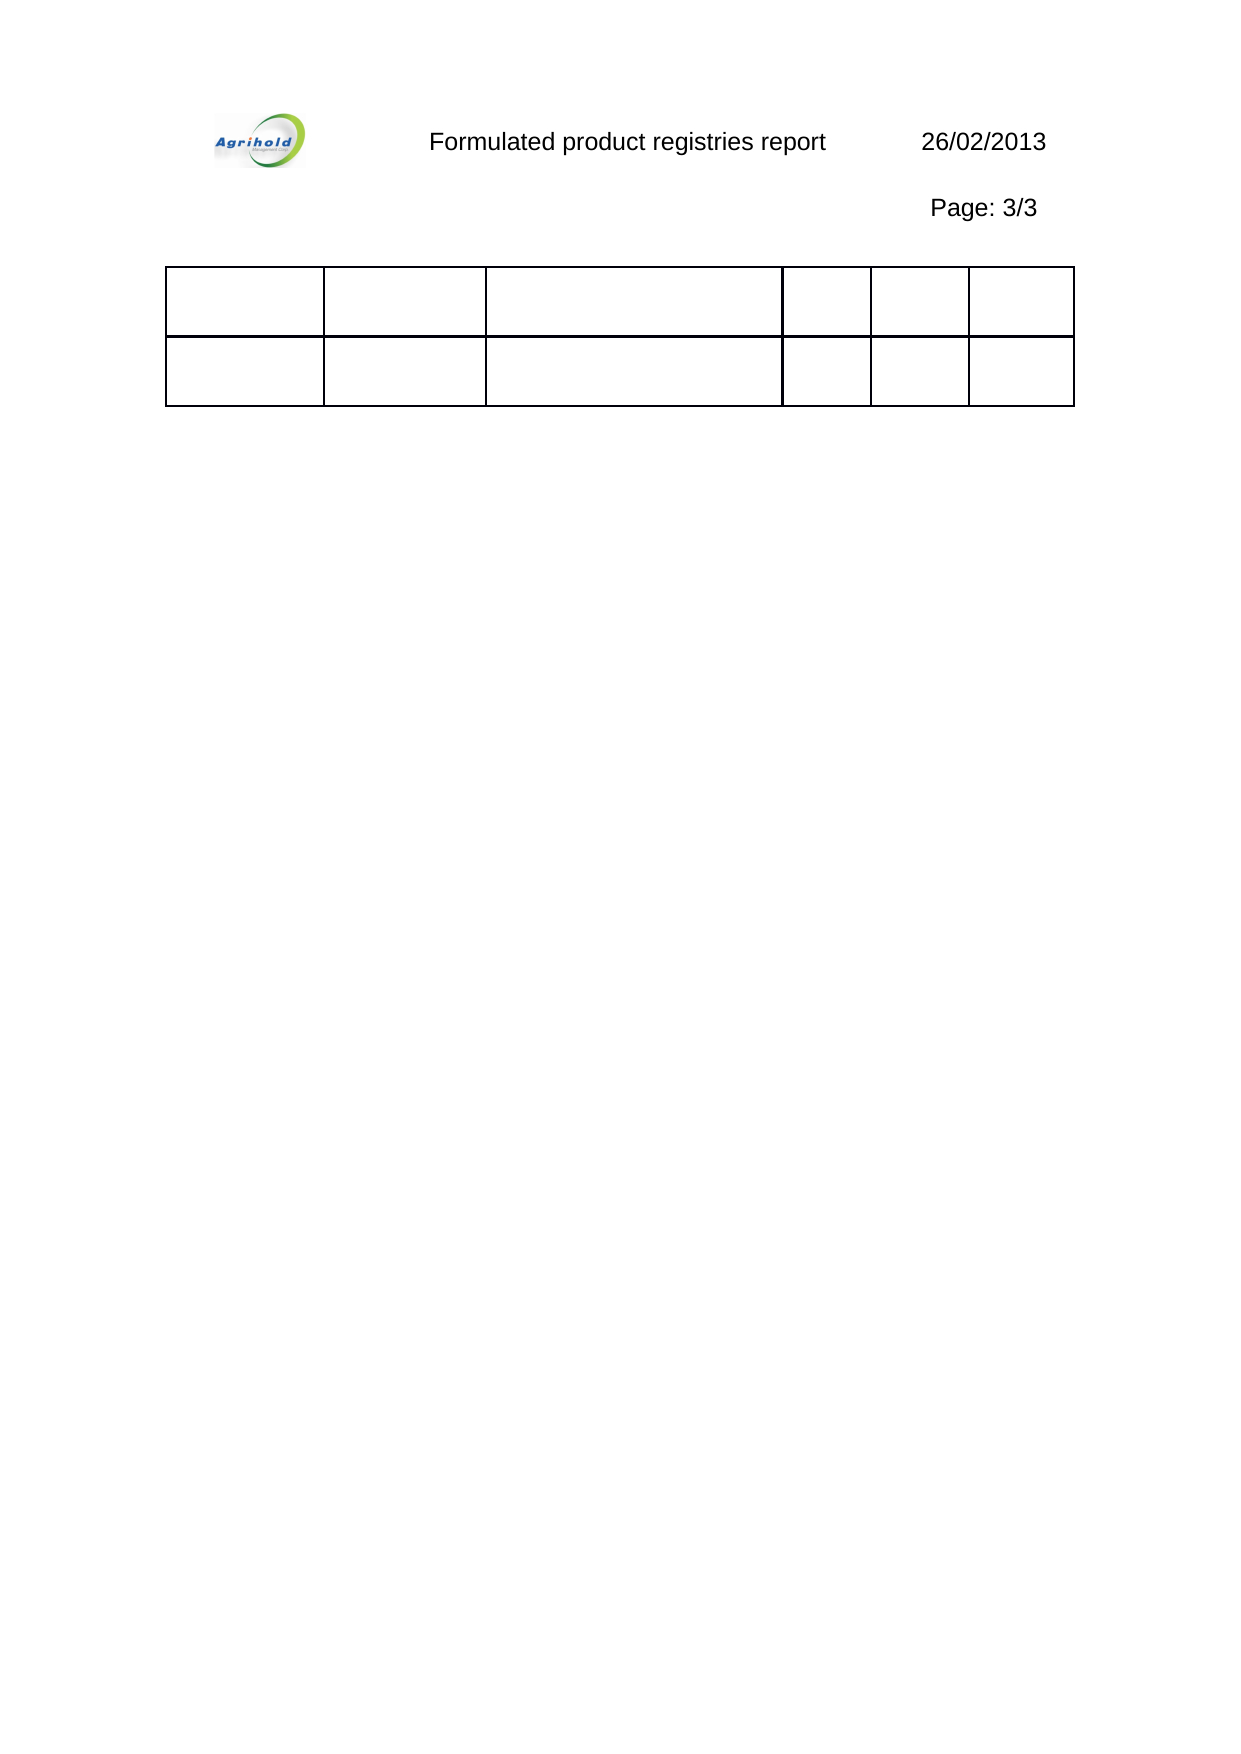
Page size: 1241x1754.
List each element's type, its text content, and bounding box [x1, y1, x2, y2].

table_cell [784, 338, 870, 405]
table_cell <pac.external_quantity> [970, 268, 1073, 335]
table_cell <pac.internal_packaging_type_id.name> [167, 268, 323, 335]
table_cell <pac.internal_packaging_material_id.name> [325, 268, 485, 335]
table_cell </for> [167, 338, 323, 405]
text </for> [177, 407, 1063, 431]
table_cell [487, 338, 781, 405]
picture [214, 113, 306, 168]
table_cell <pac.external_packaging_type_id.name> [784, 268, 870, 335]
table_cell [325, 338, 485, 405]
table_cell [970, 338, 1073, 405]
table_cell <as_list(pac.packaging_capacity_ids,'name', ', ')> [487, 268, 781, 335]
table_cell <pac.external_packaging_material_id.name> [872, 268, 968, 335]
table_cell [872, 338, 968, 405]
